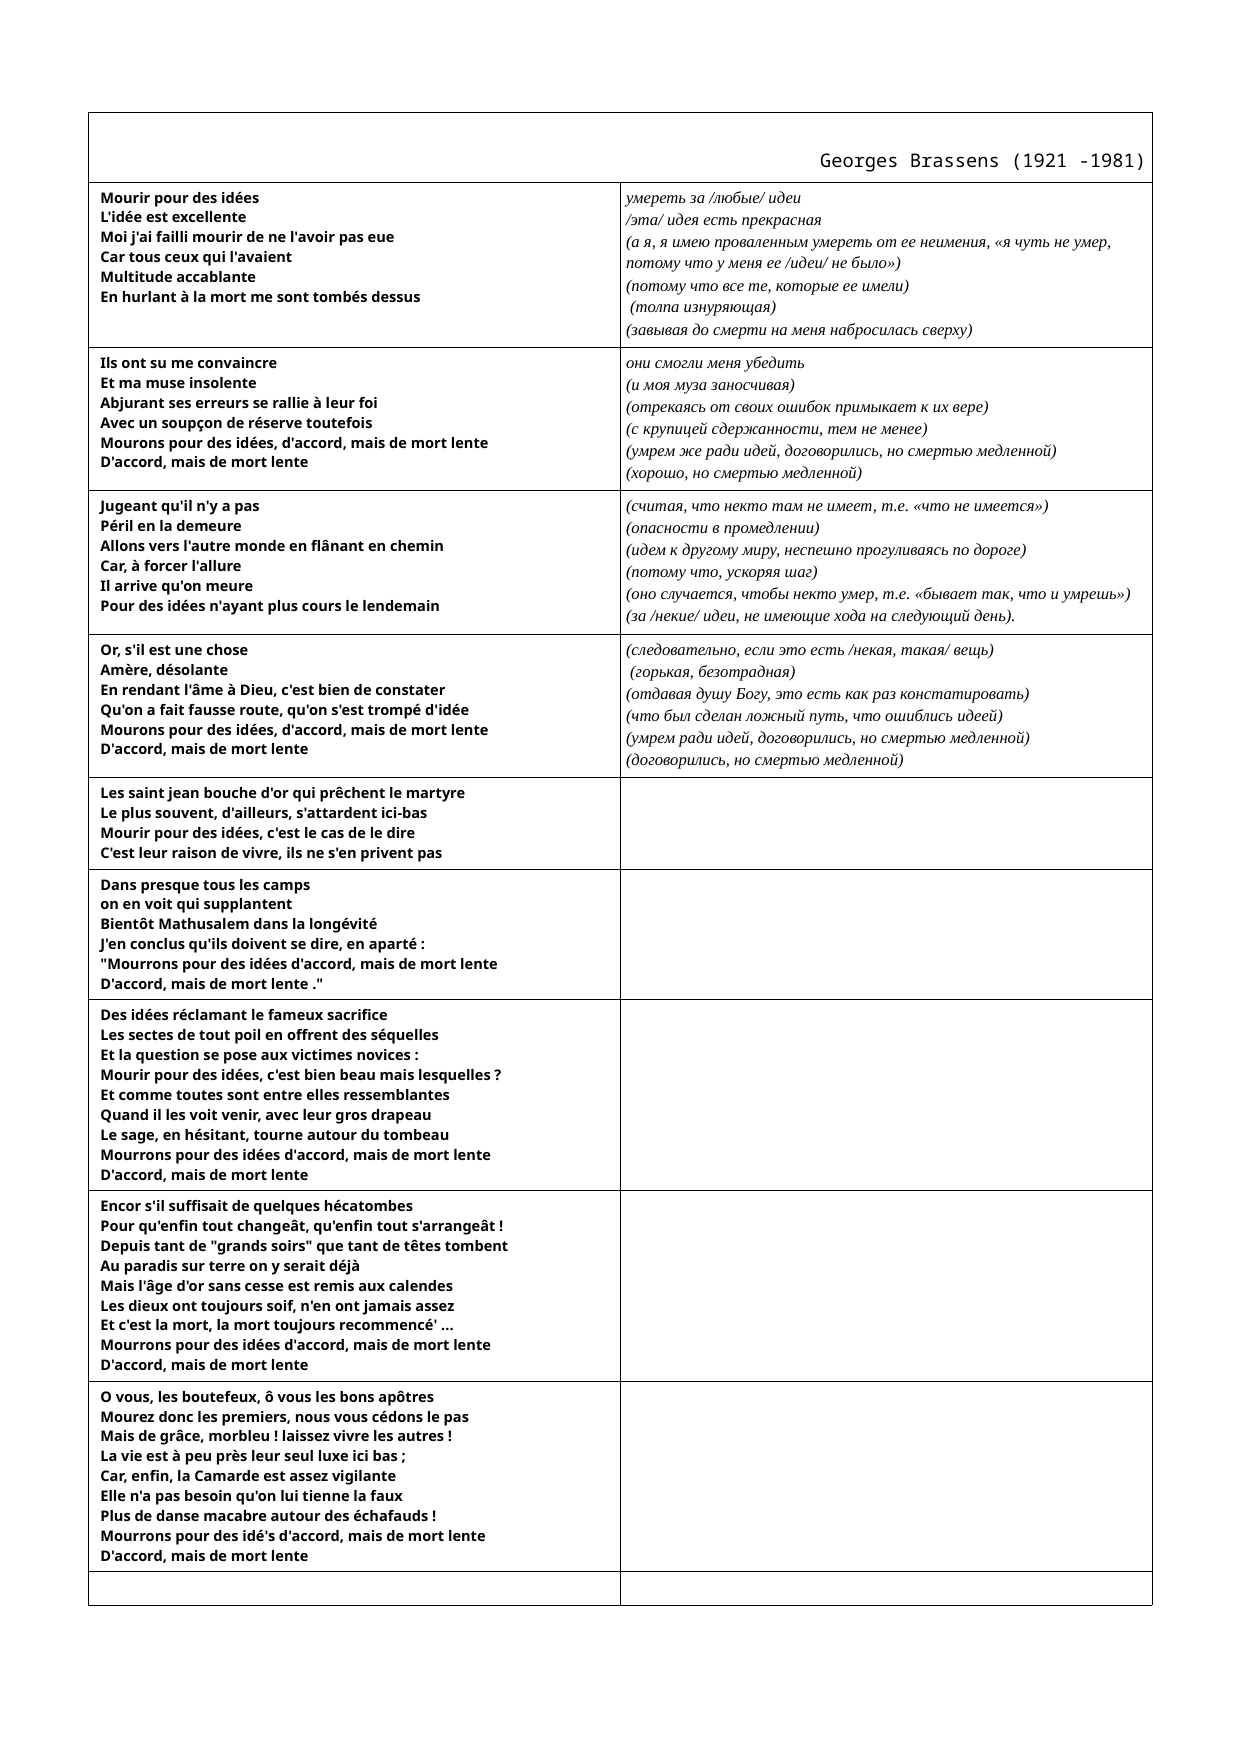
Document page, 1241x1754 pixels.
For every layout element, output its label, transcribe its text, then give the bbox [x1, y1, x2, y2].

table_cell (следовательно, если это есть /некая, такая/ вещь) (горькая, безотрадная) (отдавая душу Богу, это есть как раз констатировать) (что был сделан ложный путь, что ошиблись идеей) (умрем ради идей, договорились, но смертью медленной) (договорились, но смертью медленной) [621, 635, 1152, 777]
table_cell [621, 870, 1152, 999]
table_cell [621, 778, 1152, 868]
table_cell они смогли меня убедить (и моя муза заносчивая) (отрекаясь от своих ошибок примыкает к их вере) (с крупицей сдержанности, тем не менее) (умрем же ради идей, договорились, но смертью медленной) (хорошо, но смертью медленной) [621, 348, 1152, 490]
table_cell Dans presque tous les camps on en voit qui supplantent Bientôt Mathusalem dans la longévité J'en conclus qu'ils doivent se dire, en aparté : "Mourrons pour des idées d'accord, mais de mort lente D'accord, mais de mort lente ." [89, 870, 620, 999]
table_cell Ils ont su me convaincre Et ma muse insolente Abjurant ses erreurs se rallie à leur foi Avec un soupçon de réserve toutefois Mourons pour des idées, d'accord, mais de mort lente D'accord, mais de mort lente [89, 348, 620, 490]
table_cell [89, 1572, 620, 1605]
table_cell [621, 1000, 1152, 1190]
table_cell умереть за /любые/ идеи /эта/ идея есть прекрасная (а я, я имею проваленным умереть от ее неимения, «я чуть не умер, потому что у меня ее /идеи/ не было») (потому что все те, которые ее имели) (толпа изнуряющая) (завывая до смерти на меня набросилась сверху) [621, 183, 1152, 347]
table_cell Des idées réclamant le fameux sacrifice Les sectes de tout poil en offrent des séquelles Et la question se pose aux victimes novices : Mourir pour des idées, c'est bien beau mais lesquelles ? Et comme toutes sont entre elles ressemblantes Quand il les voit venir, avec leur gros drapeau Le sage, en hésitant, tourne autour du tombeau Mourrons pour des idées d'accord, mais de mort lente D'accord, mais de mort lente [89, 1000, 620, 1190]
table_cell Jugeant qu'il n'y a pas Péril en la demeure Allons vers l'autre monde en flânant en chemin Car, à forcer l'allure Il arrive qu'on meure Pour des idées n'ayant plus cours le lendemain [89, 491, 620, 634]
table_cell (считая, что некто там не имеет, т.е. «что не имеется») (опасности в промедлении) (идем к другому миру, неспешно прогуливаясь по дороге) (потому что, ускоряя шаг) (оно случается, чтобы некто умер, т.е. «бывает так, что и умрешь») (за /некие/ идеи, не имеющие хода на следующий день). [621, 491, 1152, 634]
table_cell [621, 1382, 1152, 1571]
table_cell [621, 1191, 1152, 1381]
table_cell Or, s'il est une chose Amère, désolante En rendant l'âme à Dieu, c'est bien de constater Qu'on a fait fausse route, qu'on s'est trompé d'idée Mourons pour des idées, d'accord, mais de mort lente D'accord, mais de mort lente [89, 635, 620, 777]
table_cell Les saint jean bouche d'or qui prêchent le martyre Le plus souvent, d'ailleurs, s'attardent ici-bas Mourir pour des idées, c'est le cas de le dire C'est leur raison de vivre, ils ne s'en privent pas [89, 778, 620, 868]
table_cell Mourir pour des idées L'idée est excellente Moi j'ai failli mourir de ne l'avoir pas eue Car tous ceux qui l'avaient Multitude accablante En hurlant à la mort me sont tombés dessus [89, 183, 620, 347]
table_header Georges Brassens (1921 -1981) [89, 113, 1152, 182]
table_cell O vous, les boutefeux, ô vous les bons apôtres Mourez donc les premiers, nous vous cédons le pas Mais de grâce, morbleu ! laissez vivre les autres ! La vie est à peu près leur seul luxe ici bas ; Car, enfin, la Camarde est assez vigilante Elle n'a pas besoin qu'on lui tienne la faux Plus de danse macabre autour des échafauds ! Mourrons pour des idé's d'accord, mais de mort lente D'accord, mais de mort lente [89, 1382, 620, 1571]
table_cell Encor s'il suffisait de quelques hécatombes Pour qu'enfin tout changeât, qu'enfin tout s'arrangeât ! Depuis tant de "grands soirs" que tant de têtes tombent Au paradis sur terre on y serait déjà Mais l'âge d'or sans cesse est remis aux calendes Les dieux ont toujours soif, n'en ont jamais assez Et c'est la mort, la mort toujours recommencé' ... Mourrons pour des idées d'accord, mais de mort lente D'accord, mais de mort lente [89, 1191, 620, 1381]
table_cell [621, 1572, 1152, 1605]
